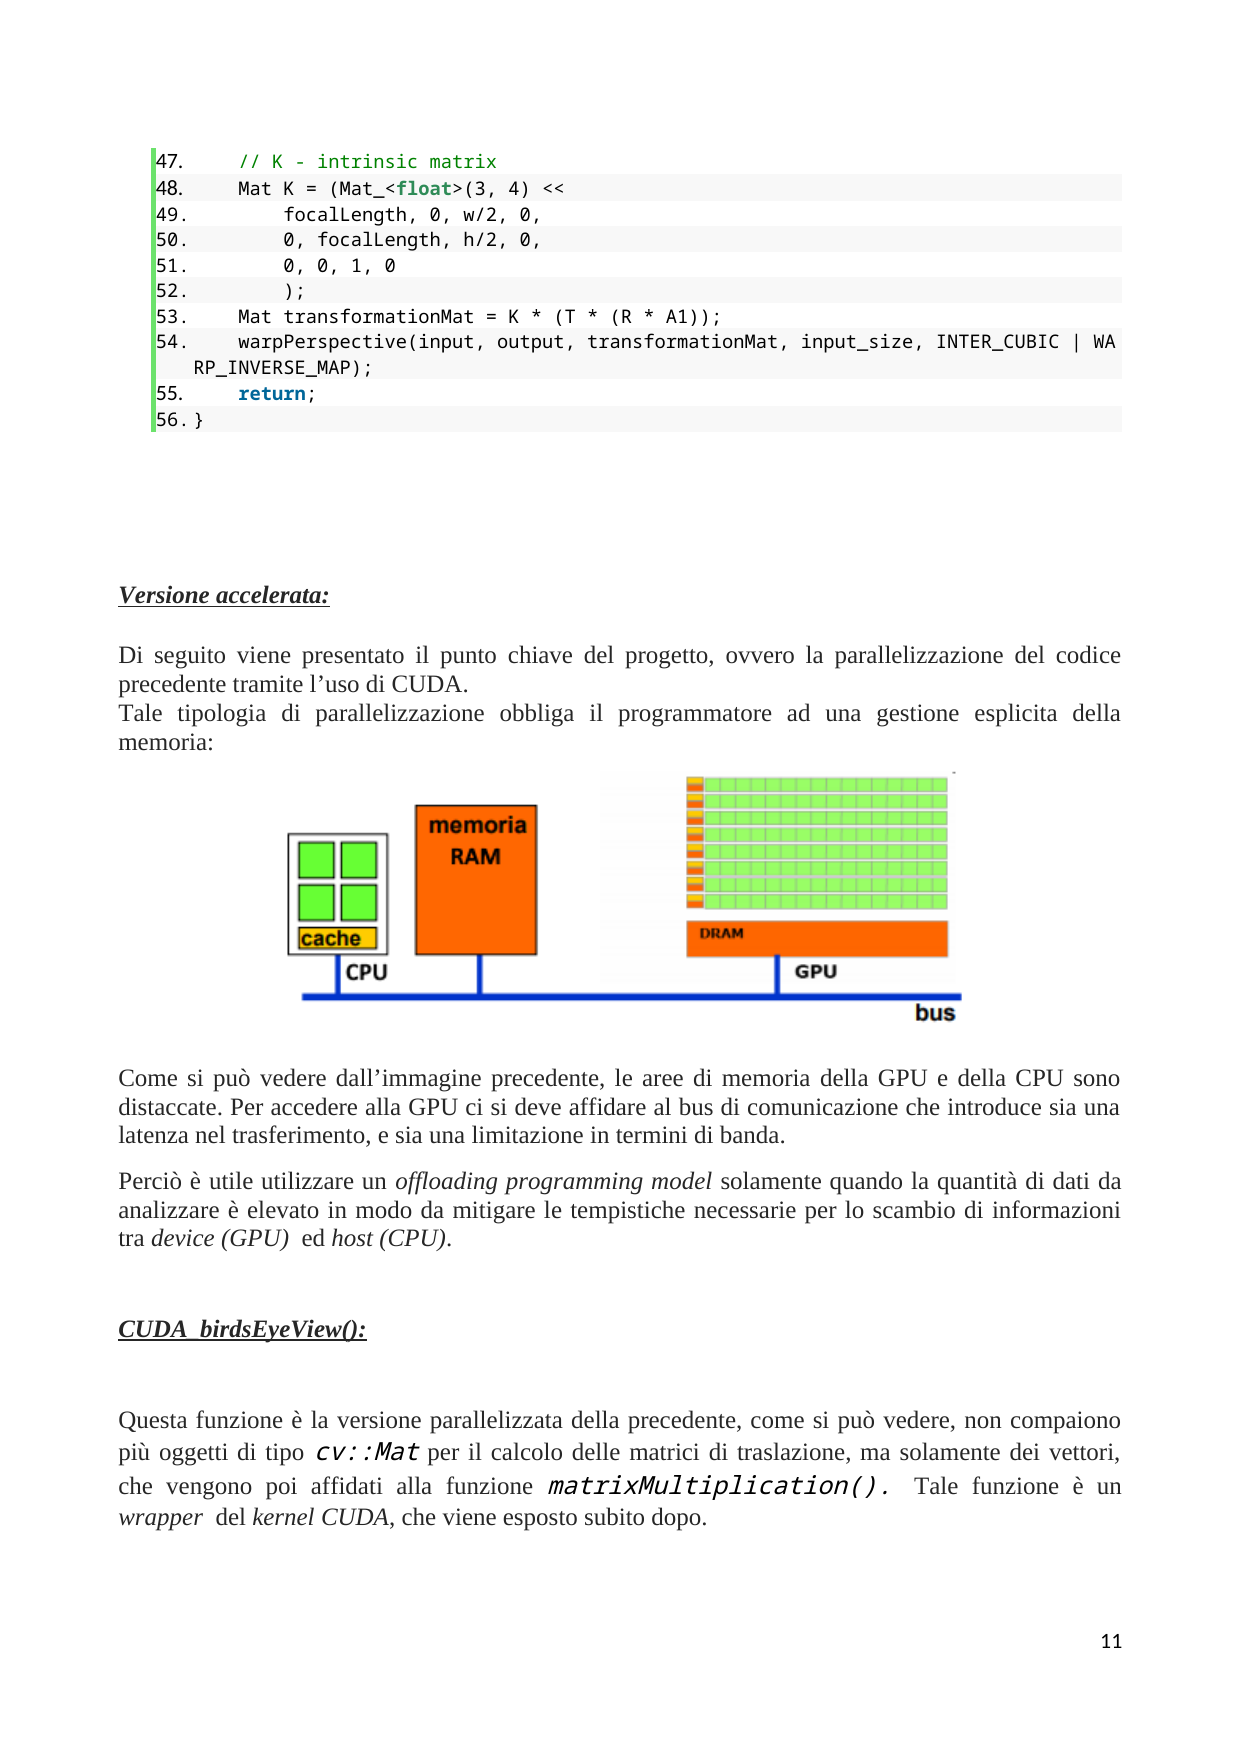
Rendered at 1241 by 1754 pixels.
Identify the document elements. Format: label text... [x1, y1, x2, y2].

text Versione accelerata: [118, 581, 1122, 609]
text Tale tipologia di parallelizzazione obbliga il programmatore ad una gestione esplicita della memoria: [118, 698, 1122, 755]
list 0, focalLength, h/2, 0, [156, 226, 1122, 252]
text Questa funzione è la versione parallelizzata della precedente, come si può vedere, non compaiono più oggetti di tipo cv::Mat per il calcolo delle matrici di traslazione, ma solamente dei vettori, che vengono poi affidati alla funzione matrixMultiplication(). Tale funzione è un wrapper del kernel CUDA, che viene esposto subito dopo. [118, 1405, 1122, 1531]
text Di seguito viene presentato il punto chiave del progetto, ovvero la parallelizzazione del codice precedente tramite l’uso di CUDA. [118, 640, 1122, 698]
list 0, 0, 1, 0 [156, 252, 1122, 277]
list // K - intrinsic matrix [156, 148, 1122, 174]
text Perciò è utile utilizzare un offloading programming model solamente quando la quantità di dati da analizzare è elevato in modo da mitigare le tempistiche necessarie per lo scambio di informazioni tra device (GPU) ed host (CPU). [118, 1166, 1122, 1252]
list focalLength, 0, w/2, 0, [156, 201, 1122, 226]
text Come si può vedere dall’immagine precedente, le aree di memoria della GPU e della CPU sono distaccate. Per accedere alla GPU ci si deve affidare al bus di comunicazione che introduce sia una latenza nel trasferimento, e sia una limitazione in termini di banda. [118, 1063, 1122, 1149]
list } [156, 406, 1122, 432]
list return; [156, 379, 1122, 406]
list ); [156, 277, 1122, 303]
list Mat transformationMat = K * (T * (R * A1)); [156, 303, 1122, 328]
list Mat K = (Mat_<float>(3, 4) << [156, 174, 1122, 201]
list warpPerspective(input, output, transformationMat, input_size, INTER_CUBIC | WARP_INVERSE_MAP); [156, 328, 1122, 379]
text CUDA_birdsEyeView(): [118, 1314, 1122, 1343]
